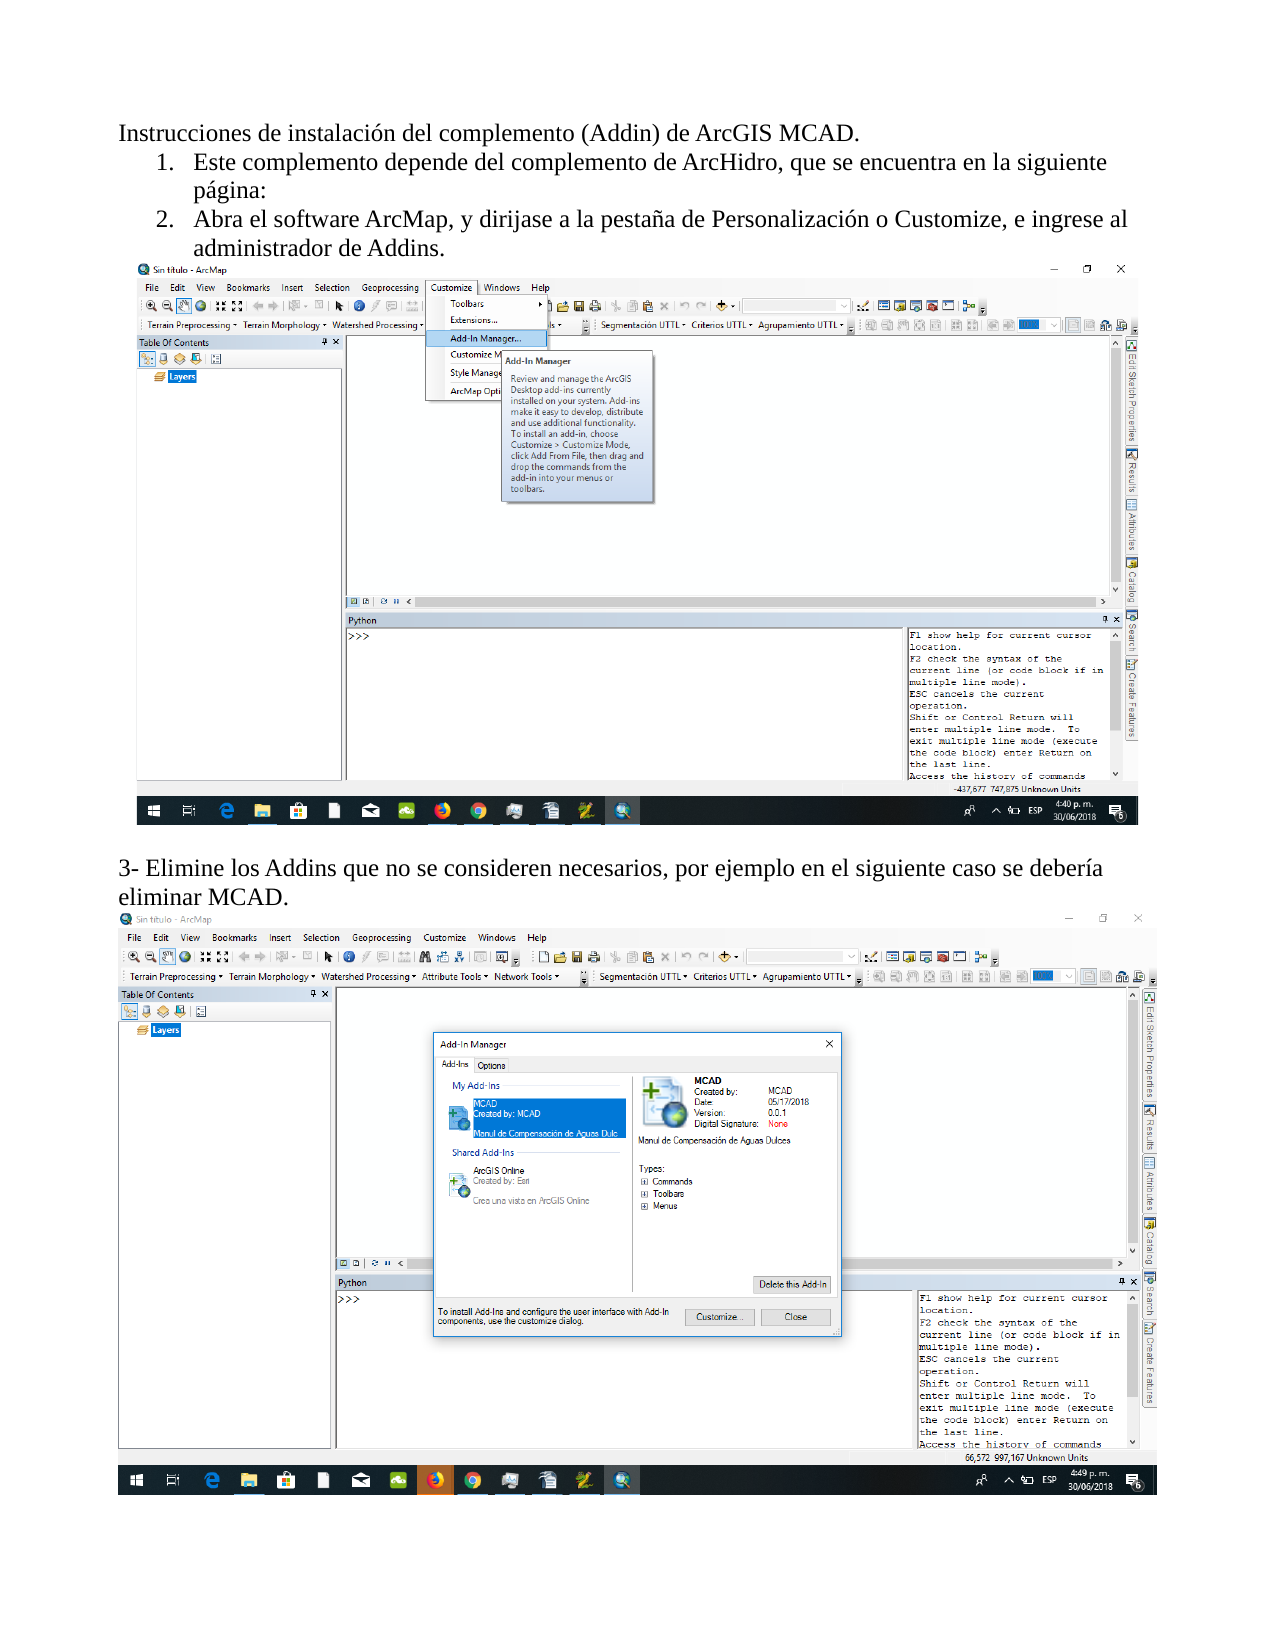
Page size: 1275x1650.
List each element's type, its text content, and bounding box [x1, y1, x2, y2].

text Instrucciones de instalación del complemento (Addin) de ArcGIS MCAD. [118, 118, 1157, 147]
list Abra el software ArcMap, y dirijase a la pestaña de Personalización o Customize, e ingrese al administrador de Addins. [156, 204, 1157, 262]
list Este complemento depende del complemento de ArcHidro, que se encuentra en la siguiente página: [156, 147, 1157, 204]
picture [136, 261, 1139, 825]
text 3- Elimine los Addins que no se consideren necesarios, por ejemplo en el siguiente caso se debería eliminar MCAD. [118, 853, 1157, 911]
picture [118, 911, 1157, 1495]
